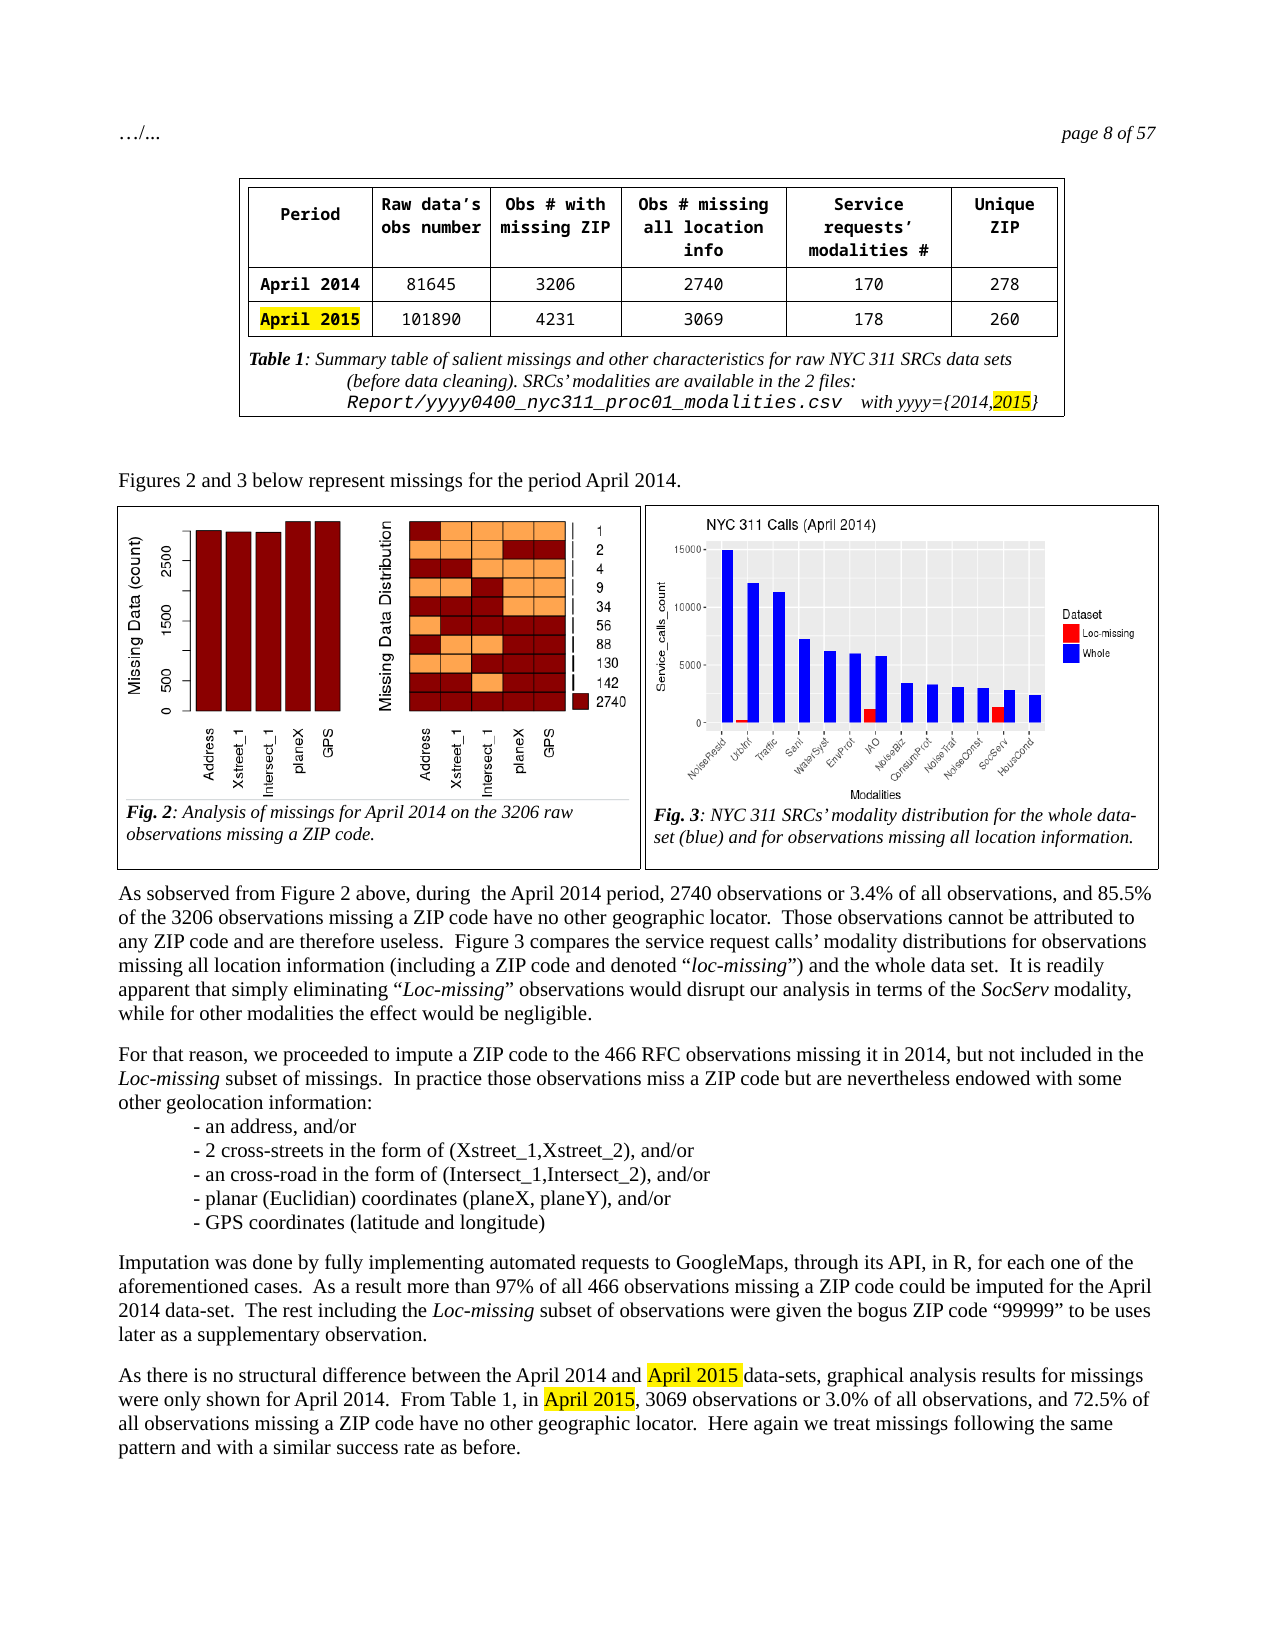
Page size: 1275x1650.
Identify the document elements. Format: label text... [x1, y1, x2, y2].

text As sobserved from Figure 2 above, during the April 2014 period, 2740 observations or 3.4% of all observations, and 85.5% of the 3206 observations missing a ZIP code have no other geographic locator. Those observations cannot be attributed to any ZIP code and are therefore useless. Figure 3 compares the service request calls’ modality distributions for observations missing all location information (including a ZIP code and denoted “loc-missing”) and the whole data set. It is readily apparent that simply eliminating “Loc-missing” observations would disrupt our analysis in terms of the SocServ modality, while for other modalities the effect would be negligible. [118, 507, 640, 869]
text Fig. 3: NYC 311 SRCs’ modality distribution for the whole data-set (blue) and for observations missing all location information. [653, 514, 1149, 847]
table_cell 4231 [491, 302, 621, 336]
table_header Unique ZIP [952, 188, 1057, 267]
table_cell 178 [787, 302, 951, 336]
text For that reason, we proceeded to impute a ZIP code to the 466 RFC observations missing it in 2014, but not included in the Loc-missing subset of missings. In practice those observations miss a ZIP code but are nevertheless endowed with some other geolocation information: - an address, and/or - 2 cross-streets in the form of (Xstreet_1,Xstreet_2), and/or - an cross-road in the form of (Intersect_1,Intersect_2), and/or - planar (Euclidian) coordinates (planeX, planeY), and/or - GPS coordinates (latitude and longitude) [118, 1041, 1157, 1234]
table_header Obs # missing all location info [622, 188, 786, 267]
table_header Service requests’ modalities # [787, 188, 951, 267]
text Imputation was done by fully implementing automated requests to GoogleMaps, through its API, in R, for each one of the aforementioned cases. As a result more than 97% of all 466 observations missing a ZIP code could be imputed for the April 2014 data-set. The rest including the Loc-missing subset of observations were given the bogus ZIP code “99999” to be uses later as a supplementary observation. [118, 1250, 1157, 1346]
table_cell 260 [952, 302, 1057, 336]
table_cell 81645 [373, 268, 490, 301]
picture [653, 514, 1140, 805]
table_header Raw data’s obs number [373, 188, 490, 267]
picture [126, 514, 630, 801]
table_header Obs # with missing ZIP [491, 188, 621, 267]
text As there is no structural difference between the April 2014 and April 2015 data-sets, graphical analysis results for missings were only shown for April 2014. From Table 1, in April 2015, 3069 observations or 3.0% of all observations, and 72.5% of all observations missing a ZIP code have no other geographic locator. Here again we treat missings following the same pattern and with a similar success rate as before. [118, 1363, 1157, 1459]
table_cell April 2014 [249, 268, 372, 301]
table_cell 278 [952, 268, 1057, 301]
table_cell 2740 [622, 268, 786, 301]
text Table 1: Summary table of salient missings and other characteristics for raw NYC 311 SRCs data sets (before data cleaning). SRCs’ modalities are available in the 2 files: Report/yyyy0400_nyc311_proc01_modalities.csv with yyyy={2014,2015} [248, 348, 1055, 407]
text As sobserved from Figure 2 above, during the April 2014 period, 2740 observations or 3.4% of all observations, and 85.5% of the 3206 observations missing a ZIP code have no other geographic locator. Those observations cannot be attributed to any ZIP code and are therefore useless. Figure 3 compares the service request calls’ modality distributions for observations missing all location information (including a ZIP code and denoted “loc-missing”) and the whole data set. It is readily apparent that simply eliminating “Loc-missing” observations would disrupt our analysis in terms of the SocServ modality, while for other modalities the effect would be negligible. [646, 506, 1158, 869]
table_cell 3206 [491, 268, 621, 301]
table_cell April 2015 [249, 302, 372, 336]
table_cell 101890 [373, 302, 490, 336]
text Fig. 2: Analysis of missings for April 2014 on the 3206 raw observations missing a ZIP code. [126, 514, 631, 844]
table_header Period [249, 188, 372, 267]
table_cell 170 [787, 268, 951, 301]
table_cell 3069 [622, 302, 786, 336]
text As sobserved from Figure 2 above, during the April 2014 period, 2740 observations or 3.4% of all observations, and 85.5% of the 3206 observations missing a ZIP code have no other geographic locator. Those observations cannot be attributed to any ZIP code and are therefore useless. Figure 3 compares the service request calls’ modality distributions for observations missing all location information (including a ZIP code and denoted “loc-missing”) and the whole data set. It is readily apparent that simply eliminating “Loc-missing” observations would disrupt our analysis in terms of the SocServ modality, while for other modalities the effect would be negligible. [118, 506, 1157, 1025]
text Figures 2 and 3 below represent missings for the period April 2014. [118, 468, 1157, 492]
